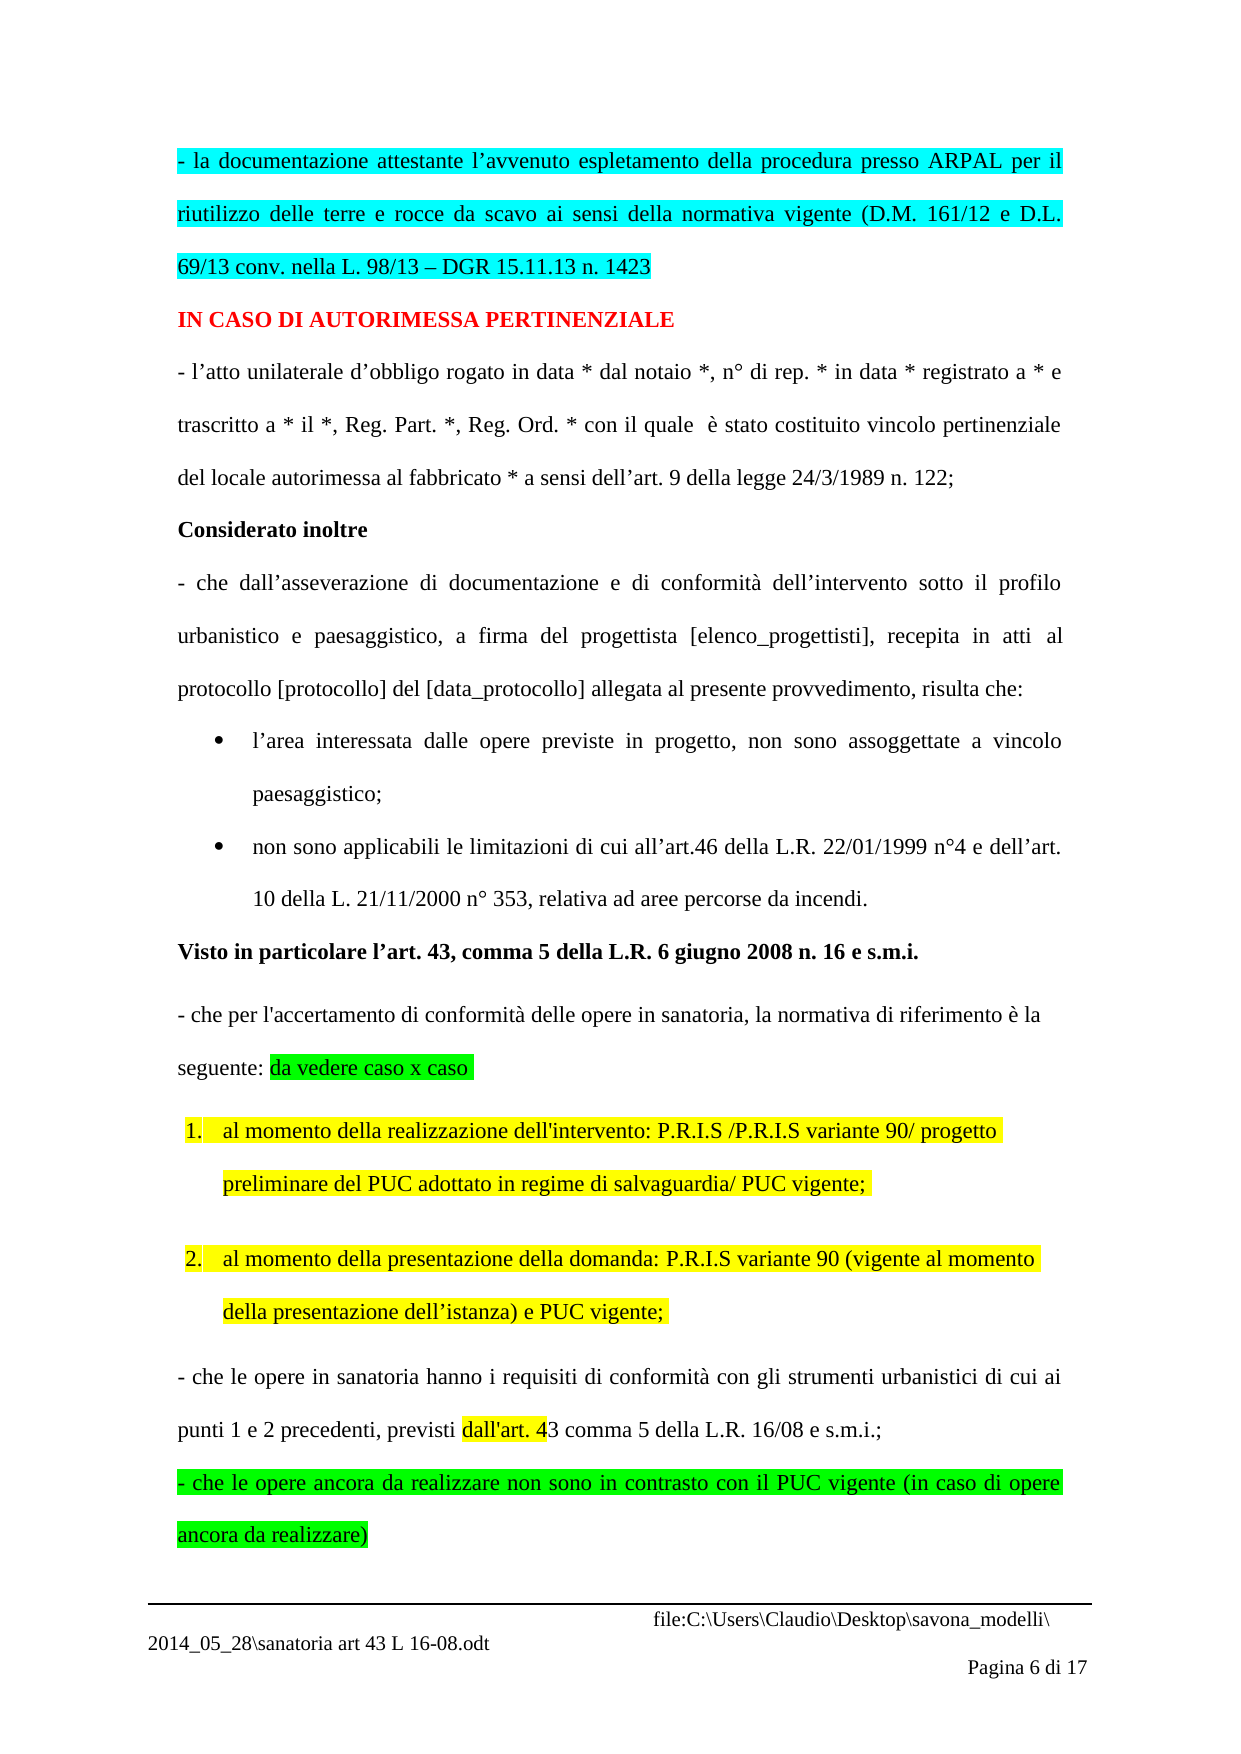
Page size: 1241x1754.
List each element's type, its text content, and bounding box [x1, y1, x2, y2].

text - che le opere ancora da realizzare non sono in contrasto con il PUC vigente (in caso di opere ancora da realizzare) [177, 1469, 1063, 1548]
text IN CASO DI AUTORIMESSA PERTINENZIALE [177, 306, 1063, 332]
text - che dall’asseverazione di documentazione e di conformità dell’intervento sotto il profilo urbanistico e paesaggistico, a firma del progettista [elenco_progettisti], recepita in atti al protocollo [protocollo] del [data_protocollo] allegata al presente provvedimento, risulta che: [177, 569, 1063, 701]
text - che le opere in sanatoria hanno i requisiti di conformità con gli strumenti urbanistici di cui ai punti 1 e 2 precedenti, previsti dall'art. 43 comma 5 della L.R. 16/08 e s.m.i.; [177, 1363, 1063, 1442]
list al momento della presentazione della domanda: P.R.I.S variante 90 (vigente al momento della presentazione dell’istanza) e PUC vigente; [185, 1245, 1063, 1324]
text - la documentazione attestante l’avvenuto espletamento della procedura presso ARPAL per il riutilizzo delle terre e rocce da scavo ai sensi della normativa vigente (D.M. 161/12 e D.L. 69/13 conv. nella L. 98/13 – DGR 15.11.13 n. 1423 [177, 148, 1063, 279]
text - che per l'accertamento di conformità delle opere in sanatoria, la normativa di riferimento è la seguente: da vedere caso x caso [177, 1001, 1063, 1080]
text - l’atto unilaterale d’obbligo rogato in data * dal notaio *, n° di rep. * in data * registrato a * e trascritto a * il *, Reg. Part. *, Reg. Ord. * con il quale è stato costituito vincolo pertinenziale del locale autorimessa al fabbricato * a sensi dell’art. 9 della legge 24/3/1989 n. 122; [177, 358, 1063, 490]
list non sono applicabili le limitazioni di cui all’art.46 della L.R. 22/01/1999 n°4 e dell’art. 10 della L. 21/11/2000 n° 353, relativa ad aree percorse da incendi. [215, 833, 1063, 912]
list al momento della realizzazione dell'intervento: P.R.I.S /P.R.I.S variante 90/ progetto preliminare del PUC adottato in regime di salvaguardia/ PUC vigente; [185, 1117, 1063, 1196]
text Visto in particolare l’art. 43, comma 5 della L.R. 6 giugno 2008 n. 16 e s.m.i. [177, 938, 1063, 964]
list l’area interessata dalle opere previste in progetto, non sono assoggettate a vincolo paesaggistico; [215, 727, 1063, 806]
text Considerato inoltre [177, 517, 1063, 543]
